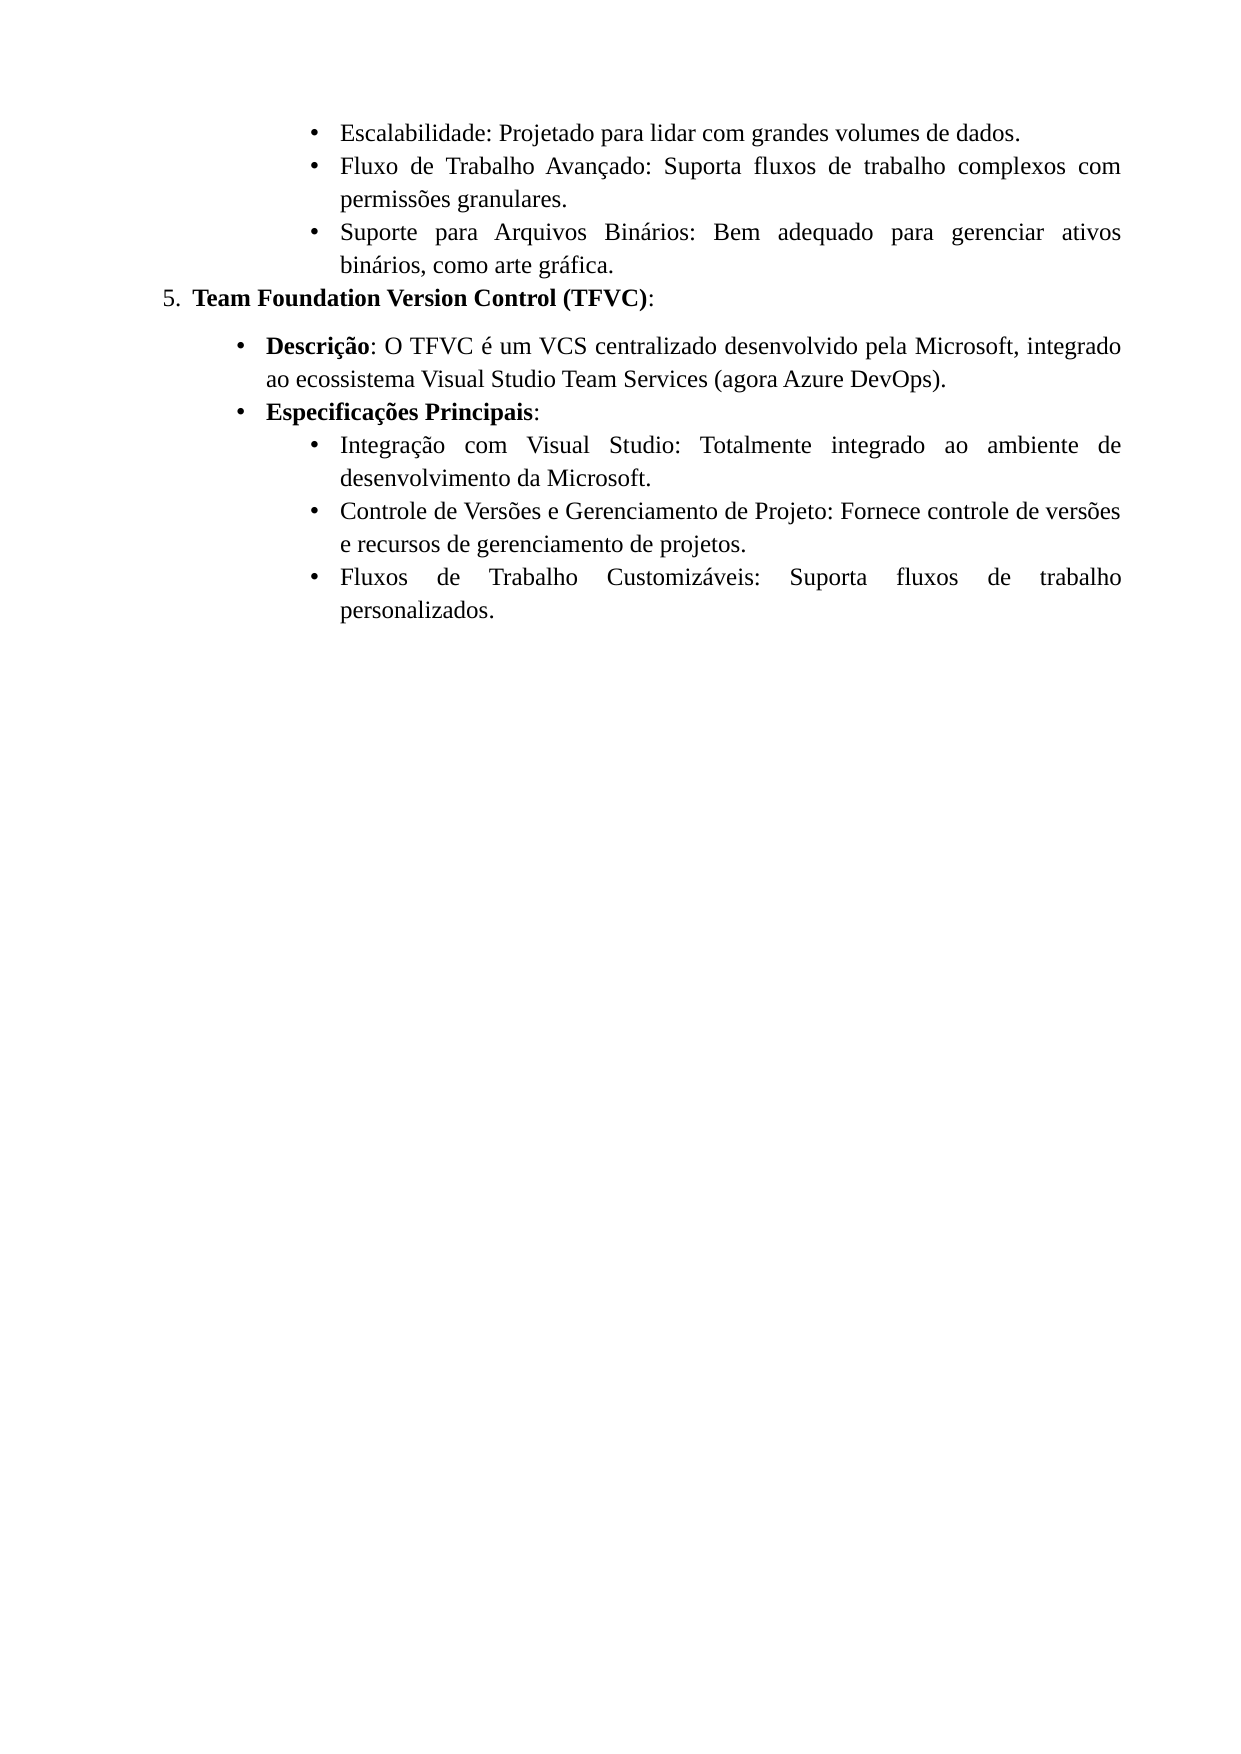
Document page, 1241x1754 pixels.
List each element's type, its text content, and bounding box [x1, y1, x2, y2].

list Fluxos de Trabalho Customizáveis: Suporta fluxos de trabalho personalizados. [310, 562, 1122, 624]
list Integração com Visual Studio: Totalmente integrado ao ambiente de desenvolvimento da Microsoft. [310, 430, 1122, 492]
list Suporte para Arquivos Binários: Bem adequado para gerenciar ativos binários, como arte gráfica. [310, 217, 1122, 279]
list Escalabilidade: Projetado para lidar com grandes volumes de dados. [310, 118, 1122, 147]
list Controle de Versões e Gerenciamento de Projeto: Fornece controle de versões e recursos de gerenciamento de projetos. [310, 496, 1122, 558]
list Fluxo de Trabalho Avançado: Suporta fluxos de trabalho complexos com permissões granulares. [310, 151, 1122, 213]
list Team Foundation Version Control (TFVC): [162, 283, 1122, 312]
list Especificações Principais: [236, 397, 1122, 426]
list Descrição: O TFVC é um VCS centralizado desenvolvido pela Microsoft, integrado ao ecossistema Visual Studio Team Services (agora Azure DevOps). [236, 331, 1122, 393]
